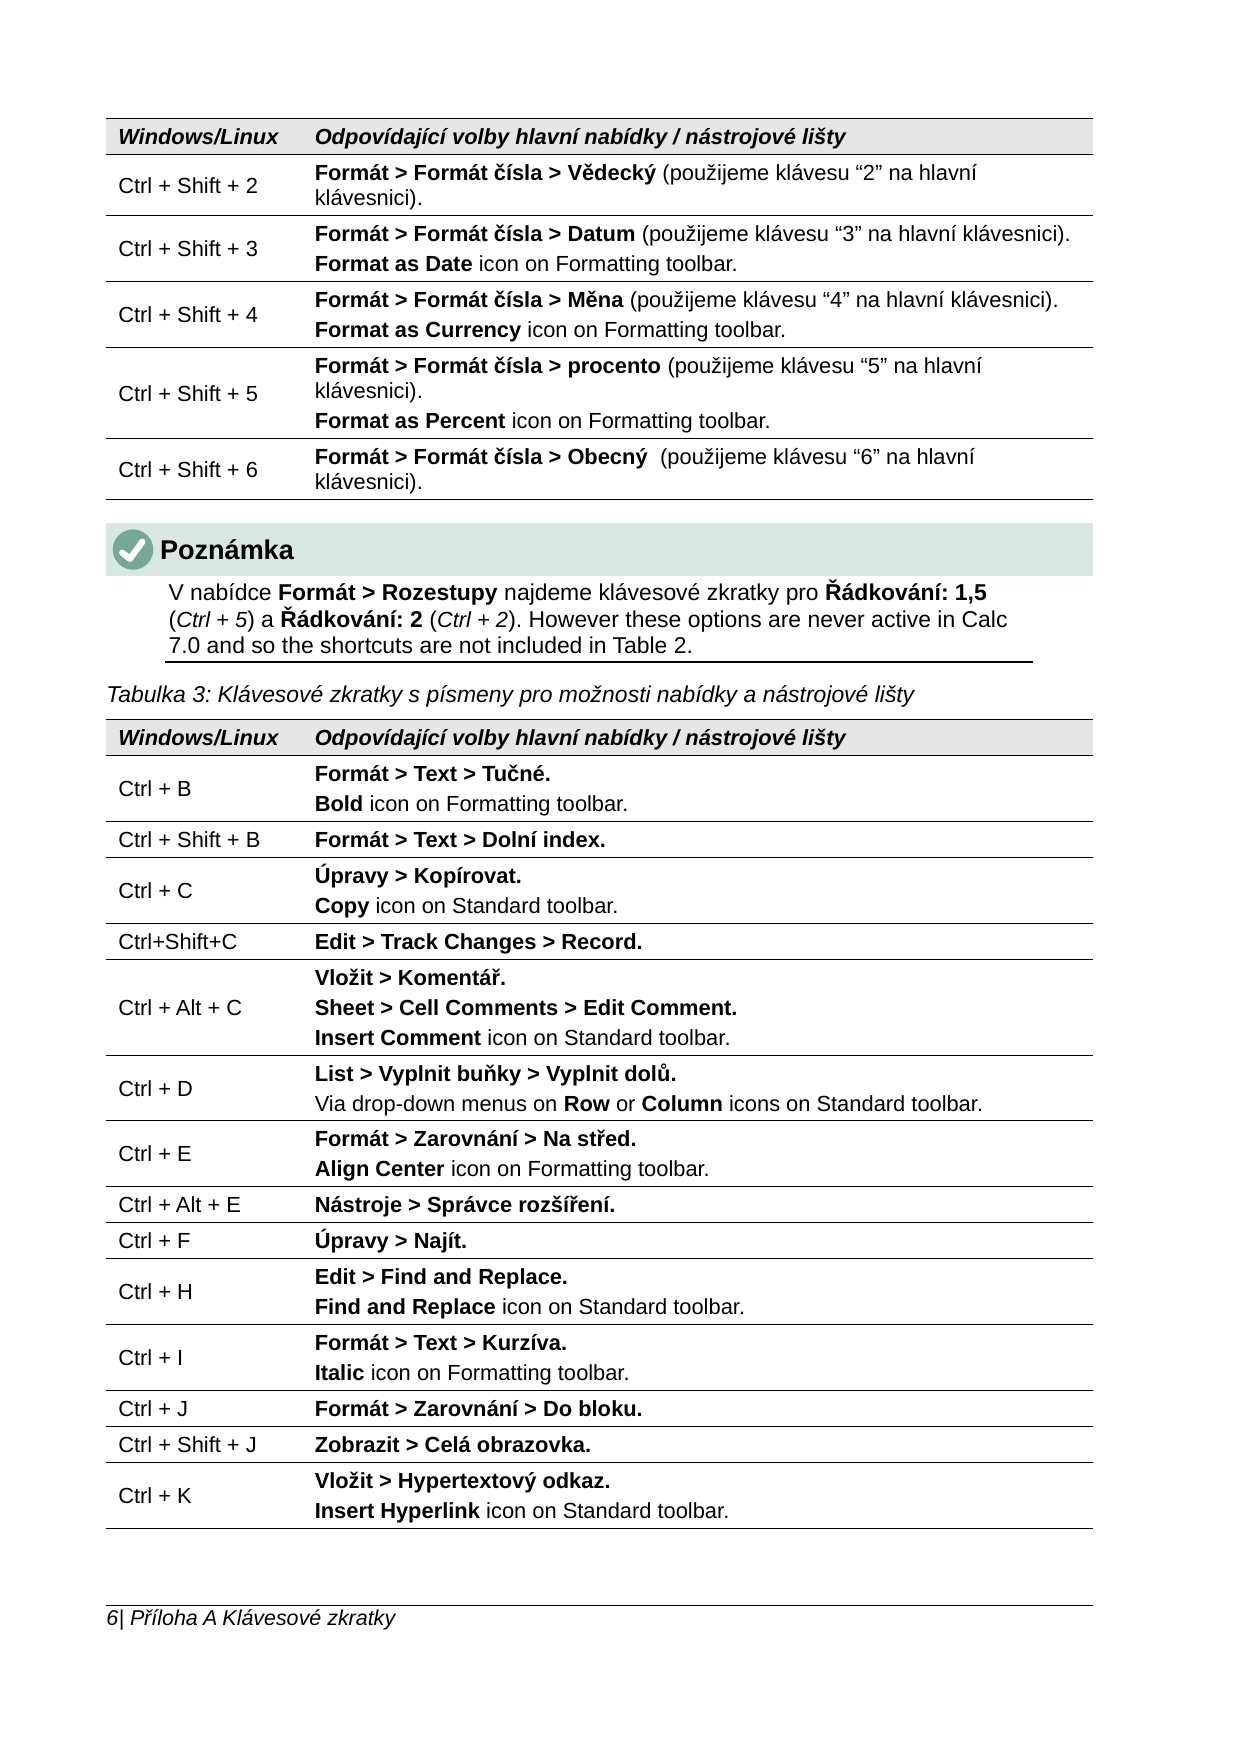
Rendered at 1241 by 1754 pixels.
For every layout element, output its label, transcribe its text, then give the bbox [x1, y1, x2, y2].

table_cell Zobrazit > Celá obrazovka. [303, 1427, 1093, 1462]
table_cell Ctrl + Shift + 3 [106, 216, 303, 281]
table_header Windows/Linux [106, 720, 303, 755]
table_cell Ctrl + Shift + 6 [106, 439, 303, 499]
table_cell Vložit > Komentář. Sheet > Cell Comments > Edit Comment. Insert Comment icon on Standard toolbar. [303, 960, 1093, 1054]
table_cell Ctrl + F [106, 1223, 303, 1258]
table_cell Úpravy > Najít. [303, 1223, 1093, 1258]
table_cell Formát > Formát čísla > Měna (použijeme klávesu “4” na hlavní klávesnici). Format as Currency icon on Formatting toolbar. [303, 282, 1093, 347]
table_cell Ctrl + Shift + 2 [106, 155, 303, 215]
table_cell Ctrl + J [106, 1391, 303, 1426]
table_cell Ctrl + D [106, 1056, 303, 1120]
table_cell Ctrl + Shift + B [106, 822, 303, 857]
table_header Odpovídající volby hlavní nabídky / nástrojové lišty [303, 720, 1093, 755]
table_cell Ctrl + Alt + E [106, 1187, 303, 1222]
table_cell Ctrl + Shift + J [106, 1427, 303, 1462]
table_cell Formát > Formát čísla > Datum (použijeme klávesu “3” na hlavní klávesnici). Format as Date icon on Formatting toolbar. [303, 216, 1093, 281]
subtitle Poznámka [106, 523, 1093, 576]
table_cell Formát > Text > Tučné. Bold icon on Formatting toolbar. [303, 756, 1093, 821]
table_cell Ctrl + Alt + C [106, 960, 303, 1054]
table_cell Vložit > Hypertextový odkaz. Insert Hyperlink icon on Standard toolbar. [303, 1463, 1093, 1527]
table_cell Edit > Track Changes > Record. [303, 924, 1093, 959]
table_cell Formát > Formát čísla > Vědecký (použijeme klávesu “2” na hlavní klávesnici). [303, 155, 1093, 215]
table_cell Ctrl + I [106, 1325, 303, 1390]
table_cell Formát > Zarovnání > Do bloku. [303, 1391, 1093, 1426]
table_cell Úpravy > Kopírovat. Copy icon on Standard toolbar. [303, 858, 1093, 923]
table_header Windows/Linux [106, 119, 303, 154]
table_cell Ctrl + Shift + 4 [106, 282, 303, 347]
text V nabídce Formát > Rozestupy najdeme klávesové zkratky pro Řádkování: 1,5 (Ctrl + 5) a Řádkování: 2 (Ctrl + 2). However these options are never active in Calc 7.0 and so the shortcuts are not included in Table 2. [165, 576, 1033, 661]
text Tabulka 3: Klávesové zkratky s písmeny pro možnosti nabídky a nástrojové lišty [106, 681, 1093, 707]
table_cell Ctrl+Shift+C [106, 924, 303, 959]
table_cell Ctrl + K [106, 1463, 303, 1527]
table_cell Formát > Formát čísla > Obecný (použijeme klávesu “6” na hlavní klávesnici). [303, 439, 1093, 499]
table_cell List > Vyplnit buňky > Vyplnit dolů. Via drop-down menus on Row or Column icons on Standard toolbar. [303, 1056, 1093, 1120]
table_cell Ctrl + E [106, 1121, 303, 1186]
table_cell Edit > Find and Replace. Find and Replace icon on Standard toolbar. [303, 1259, 1093, 1324]
table_cell Ctrl + B [106, 756, 303, 821]
table_cell Formát > Text > Dolní index. [303, 822, 1093, 857]
table_cell Nástroje > Správce rozšíření. [303, 1187, 1093, 1222]
table_cell Ctrl + Shift + 5 [106, 348, 303, 438]
table_header Odpovídající volby hlavní nabídky / nástrojové lišty [303, 119, 1093, 154]
table_cell Formát > Text > Kurzíva. Italic icon on Formatting toolbar. [303, 1325, 1093, 1390]
table_cell Formát > Zarovnání > Na střed. Align Center icon on Formatting toolbar. [303, 1121, 1093, 1186]
table_cell Ctrl + H [106, 1259, 303, 1324]
table_cell Formát > Formát čísla > procento (použijeme klávesu “5” na hlavní klávesnici). Format as Percent icon on Formatting toolbar. [303, 348, 1093, 438]
table_cell Ctrl + C [106, 858, 303, 923]
